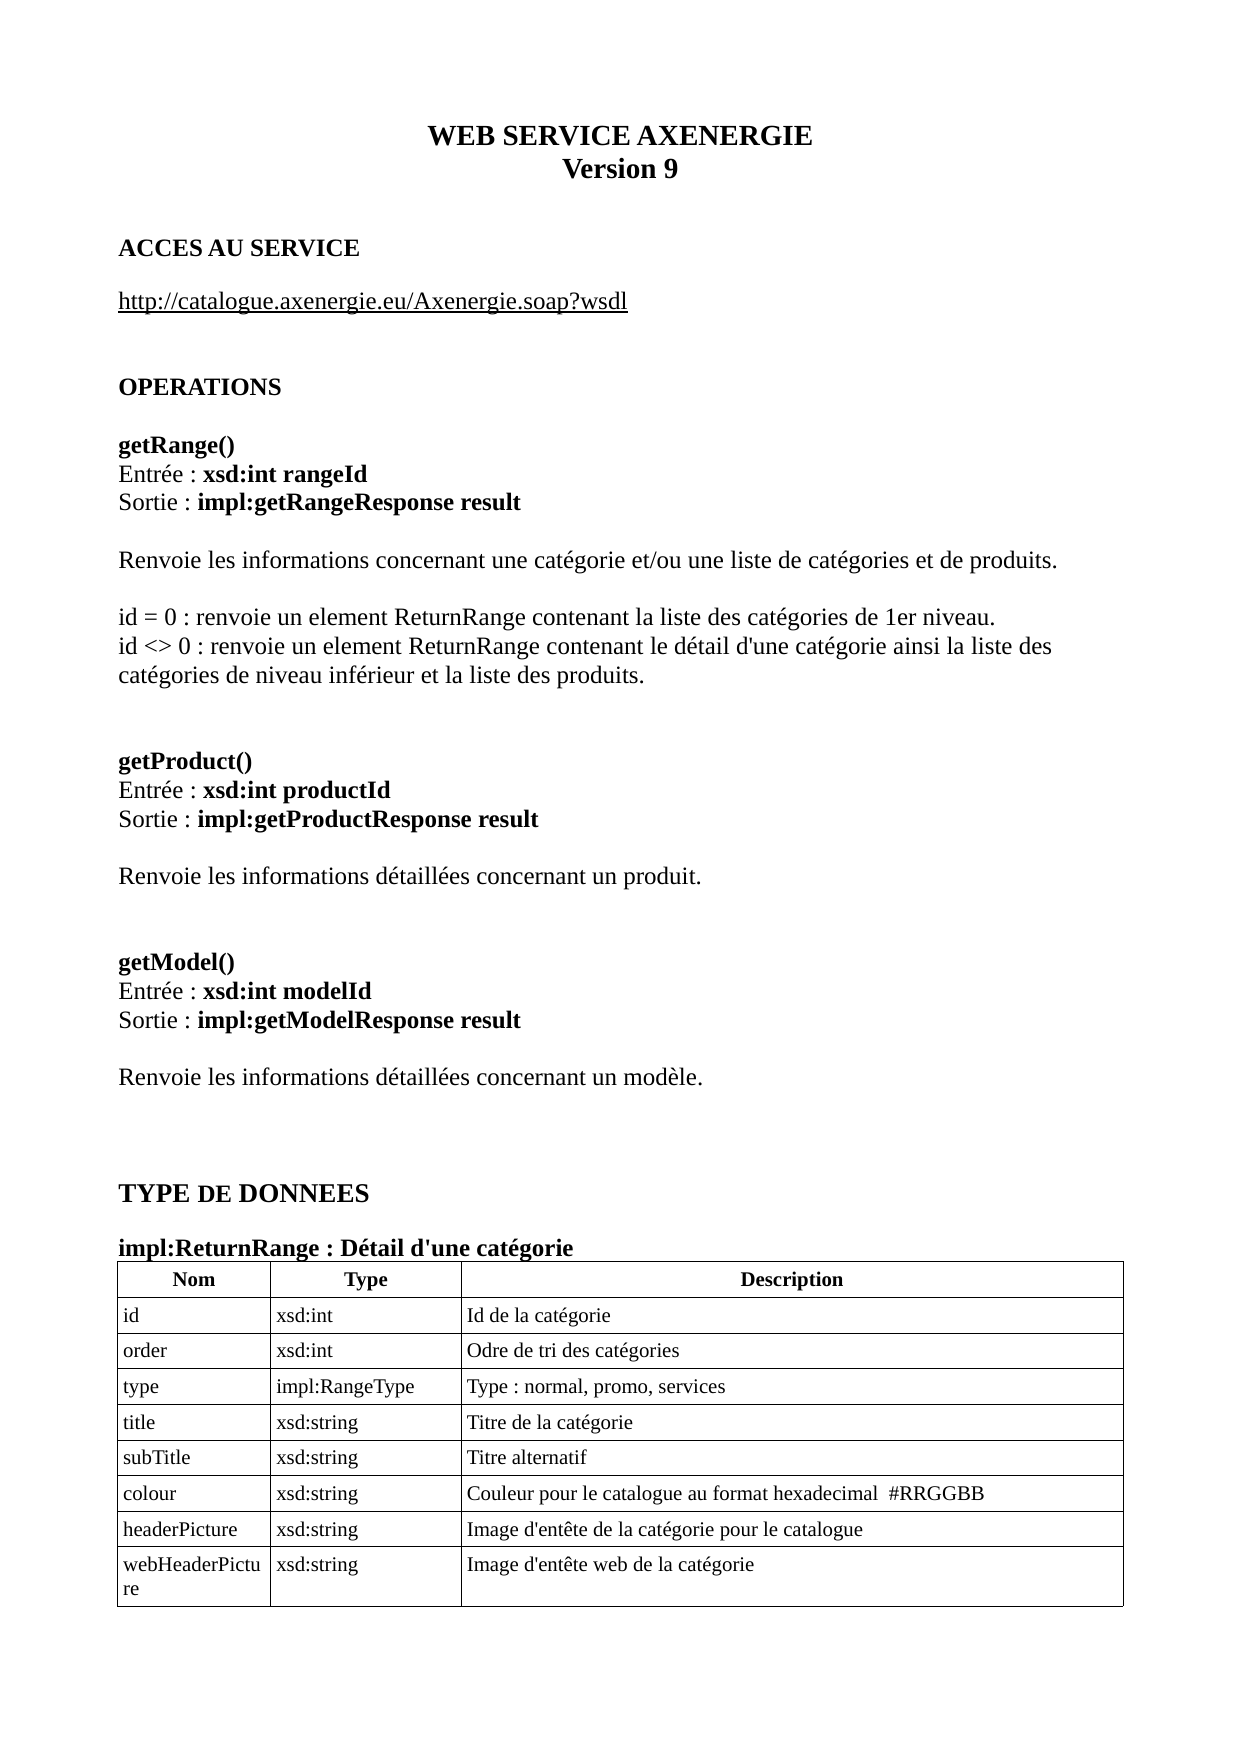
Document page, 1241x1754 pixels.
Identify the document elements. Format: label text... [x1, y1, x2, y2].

text id = 0 : renvoie un element ReturnRange contenant la liste des catégories de 1er niveau. [118, 602, 1122, 631]
table_header Nom [118, 1262, 270, 1297]
text Renvoie les informations détaillées concernant un modèle. [118, 1062, 1122, 1091]
table_cell Titre de la catégorie [462, 1405, 1123, 1439]
table_cell Image d'entête de la catégorie pour le catalogue [462, 1512, 1123, 1546]
table_cell Image d'entête web de la catégorie [462, 1547, 1123, 1606]
text getRange() [118, 430, 1122, 459]
table_cell xsd:string [271, 1547, 461, 1606]
text OPERATIONS [118, 372, 1122, 401]
table_cell Type : normal, promo, services [462, 1369, 1123, 1404]
text ACCES AU SERVICE [118, 233, 1122, 262]
table_cell Couleur pour le catalogue au format hexadecimal #RRGGBB [462, 1476, 1123, 1511]
table_cell xsd:string [271, 1405, 461, 1439]
table_header Type [271, 1262, 461, 1297]
text Renvoie les informations détaillées concernant un produit. [118, 861, 1122, 890]
table_cell xsd:string [271, 1476, 461, 1511]
table_cell Id de la catégorie [462, 1298, 1123, 1333]
text Sortie : impl:getRangeResponse result [118, 487, 1122, 516]
text getModel() [118, 947, 1122, 976]
table_cell impl:RangeType [271, 1369, 461, 1404]
table_cell headerPicture [118, 1512, 270, 1546]
table_cell xsd:string [271, 1441, 461, 1475]
table_cell xsd:string [271, 1512, 461, 1546]
table_cell Odre de tri des catégories [462, 1334, 1123, 1368]
table_cell type [118, 1369, 270, 1404]
table_header Description [462, 1262, 1123, 1297]
text Sortie : impl:getModelResponse result [118, 1005, 1122, 1034]
table_cell subTitle [118, 1441, 270, 1475]
text Entrée : xsd:int modelId [118, 976, 1122, 1005]
text Renvoie les informations concernant une catégorie et/ou une liste de catégories et de produits. [118, 545, 1122, 574]
text Version 9 [118, 152, 1122, 185]
text WEB SERVICE AXENERGIE [118, 118, 1122, 152]
table_cell webHeaderPicture [118, 1547, 270, 1606]
table_cell xsd:int [271, 1334, 461, 1368]
text http://catalogue.axenergie.eu/Axenergie.soap?wsdl [118, 286, 1122, 315]
table_cell order [118, 1334, 270, 1368]
text id <> 0 : renvoie un element ReturnRange contenant le détail d'une catégorie ainsi la liste des catégories de niveau inférieur et la liste des produits. [118, 631, 1122, 689]
table_cell id [118, 1298, 270, 1333]
text getProduct() [118, 746, 1122, 775]
table_cell colour [118, 1476, 270, 1511]
table_cell xsd:int [271, 1298, 461, 1333]
text impl:ReturnRange : Détail d'une catégorie [118, 1233, 1122, 1261]
table_cell Titre alternatif [462, 1441, 1123, 1475]
table_cell title [118, 1405, 270, 1439]
text Entrée : xsd:int rangeId [118, 459, 1122, 487]
text Sortie : impl:getProductResponse result [118, 804, 1122, 832]
text TYPE DE DONNEES [118, 1177, 1122, 1208]
text Entrée : xsd:int productId [118, 775, 1122, 804]
